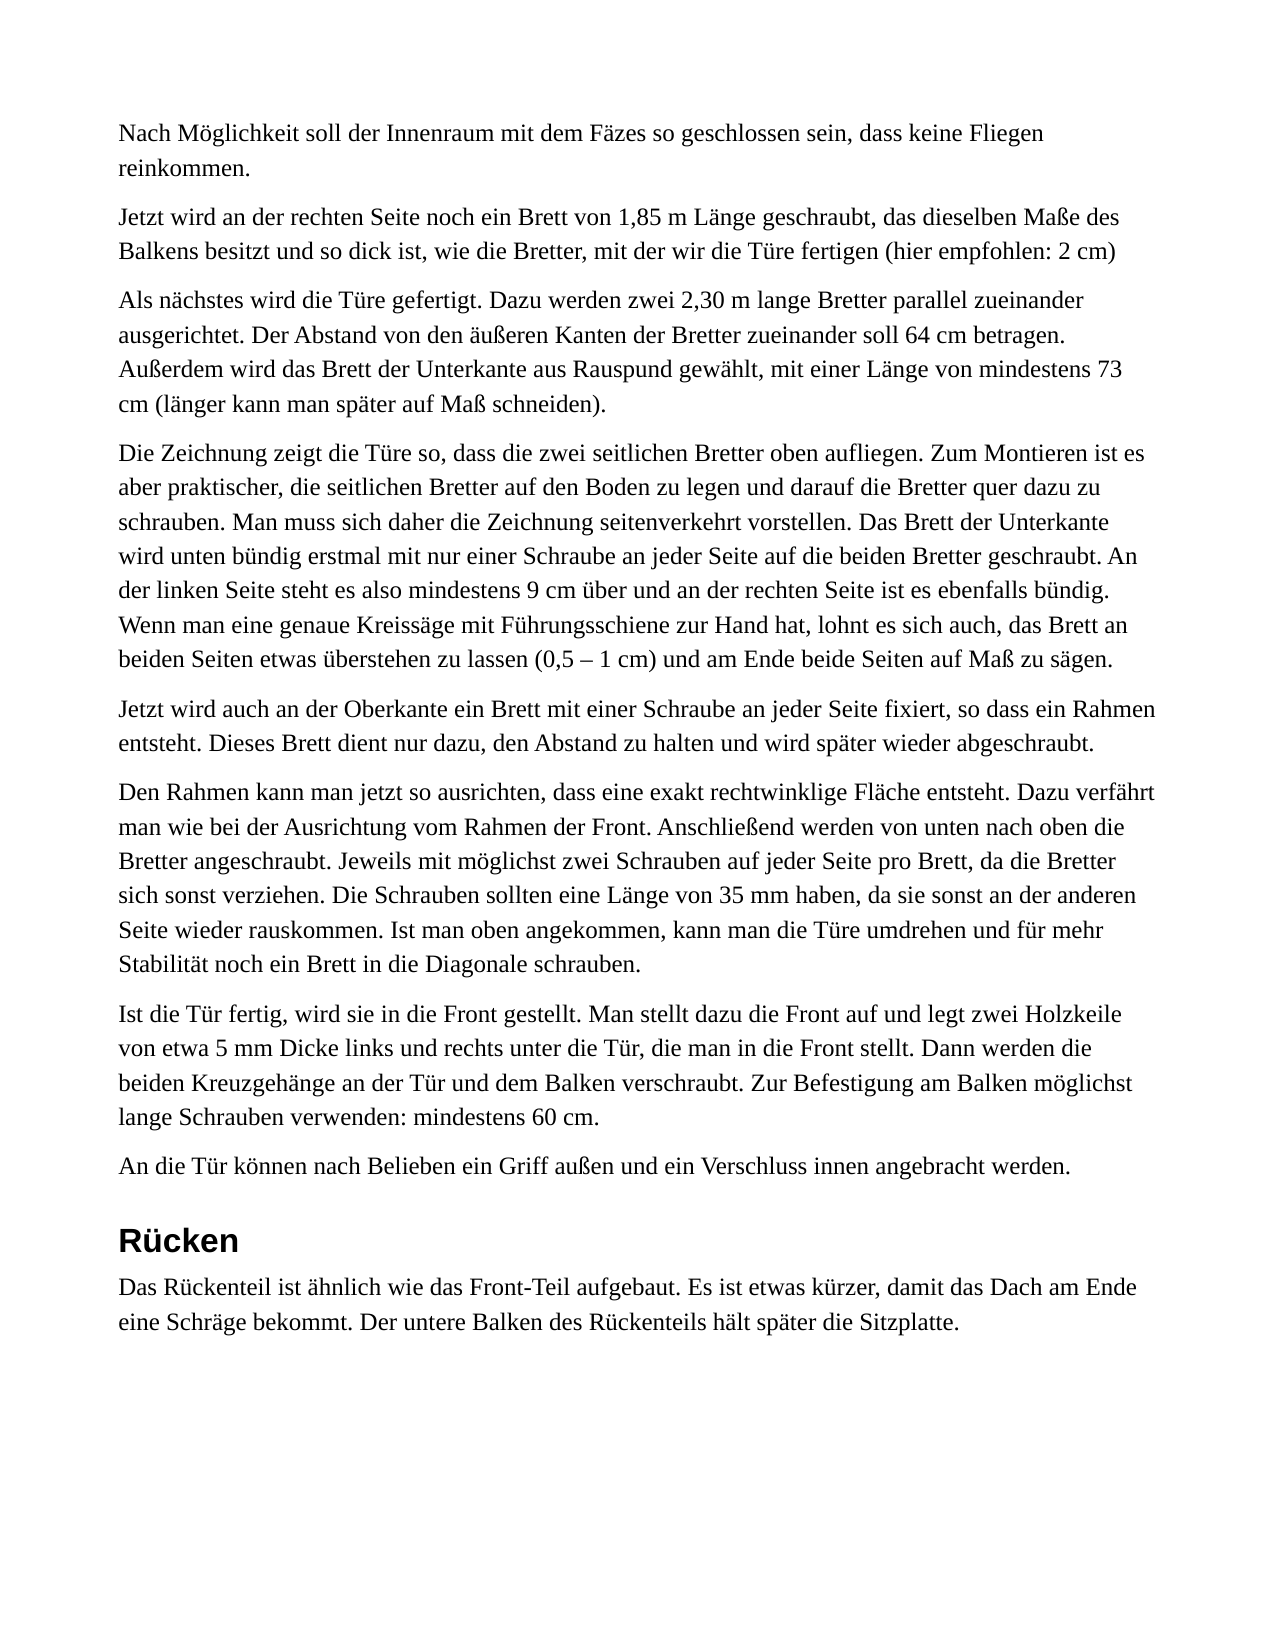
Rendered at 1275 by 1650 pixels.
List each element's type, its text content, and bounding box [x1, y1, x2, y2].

subtitle Rücken [118, 1221, 1157, 1260]
text Jetzt wird auch an der Oberkante ein Brett mit einer Schraube an jeder Seite fixiert, so dass ein Rahmen entsteht. Dieses Brett dient nur dazu, den Abstand zu halten und wird später wieder abgeschraubt. [118, 694, 1157, 757]
text Jetzt wird an der rechten Seite noch ein Brett von 1,85 m Länge geschraubt, das dieselben Maße des Balkens besitzt und so dick ist, wie die Bretter, mit der wir die Türe fertigen (hier empfohlen: 2 cm) [118, 202, 1157, 265]
text Das Rückenteil ist ähnlich wie das Front-Teil aufgebaut. Es ist etwas kürzer, damit das Dach am Ende eine Schräge bekommt. Der untere Balken des Rückenteils hält später die Sitzplatte. [118, 1272, 1157, 1335]
text Ist die Tür fertig, wird sie in die Front gestellt. Man stellt dazu die Front auf und legt zwei Holzkeile von etwa 5 mm Dicke links und rechts unter die Tür, die man in die Front stellt. Dann werden die beiden Kreuzgehänge an der Tür und dem Balken verschraubt. Zur Befestigung am Balken möglichst lange Schrauben verwenden: mindestens 60 cm. [118, 999, 1157, 1131]
text Nach Möglichkeit soll der Innenraum mit dem Fäzes so geschlossen sein, dass keine Fliegen reinkommen. [118, 118, 1157, 181]
text Als nächstes wird die Türe gefertigt. Dazu werden zwei 2,30 m lange Bretter parallel zueinander ausgerichtet. Der Abstand von den äußeren Kanten der Bretter zueinander soll 64 cm betragen. Außerdem wird das Brett der Unterkante aus Rauspund gewählt, mit einer Länge von mindestens 73 cm (länger kann man später auf Maß schneiden). [118, 285, 1157, 417]
text Den Rahmen kann man jetzt so ausrichten, dass eine exakt rechtwinklige Fläche entsteht. Dazu verfährt man wie bei der Ausrichtung vom Rahmen der Front. Anschließend werden von unten nach oben die Bretter angeschraubt. Jeweils mit möglichst zwei Schrauben auf jeder Seite pro Brett, da die Bretter sich sonst verziehen. Die Schrauben sollten eine Länge von 35 mm haben, da sie sonst an der anderen Seite wieder rauskommen. Ist man oben angekommen, kann man die Türe umdrehen und für mehr Stabilität noch ein Brett in die Diagonale schrauben. [118, 777, 1157, 978]
text Die Zeichnung zeigt die Türe so, dass die zwei seitlichen Bretter oben aufliegen. Zum Montieren ist es aber praktischer, die seitlichen Bretter auf den Boden zu legen und darauf die Bretter quer dazu zu schrauben. Man muss sich daher die Zeichnung seitenverkehrt vorstellen. Das Brett der Unterkante wird unten bündig erstmal mit nur einer Schraube an jeder Seite auf die beiden Bretter geschraubt. An der linken Seite steht es also mindestens 9 cm über und an der rechten Seite ist es ebenfalls bündig. Wenn man eine genaue Kreissäge mit Führungsschiene zur Hand hat, lohnt es sich auch, das Brett an beiden Seiten etwas überstehen zu lassen (0,5 – 1 cm) und am Ende beide Seiten auf Maß zu sägen. [118, 438, 1157, 673]
text An die Tür können nach Belieben ein Griff außen und ein Verschluss innen angebracht werden. [118, 1151, 1157, 1180]
